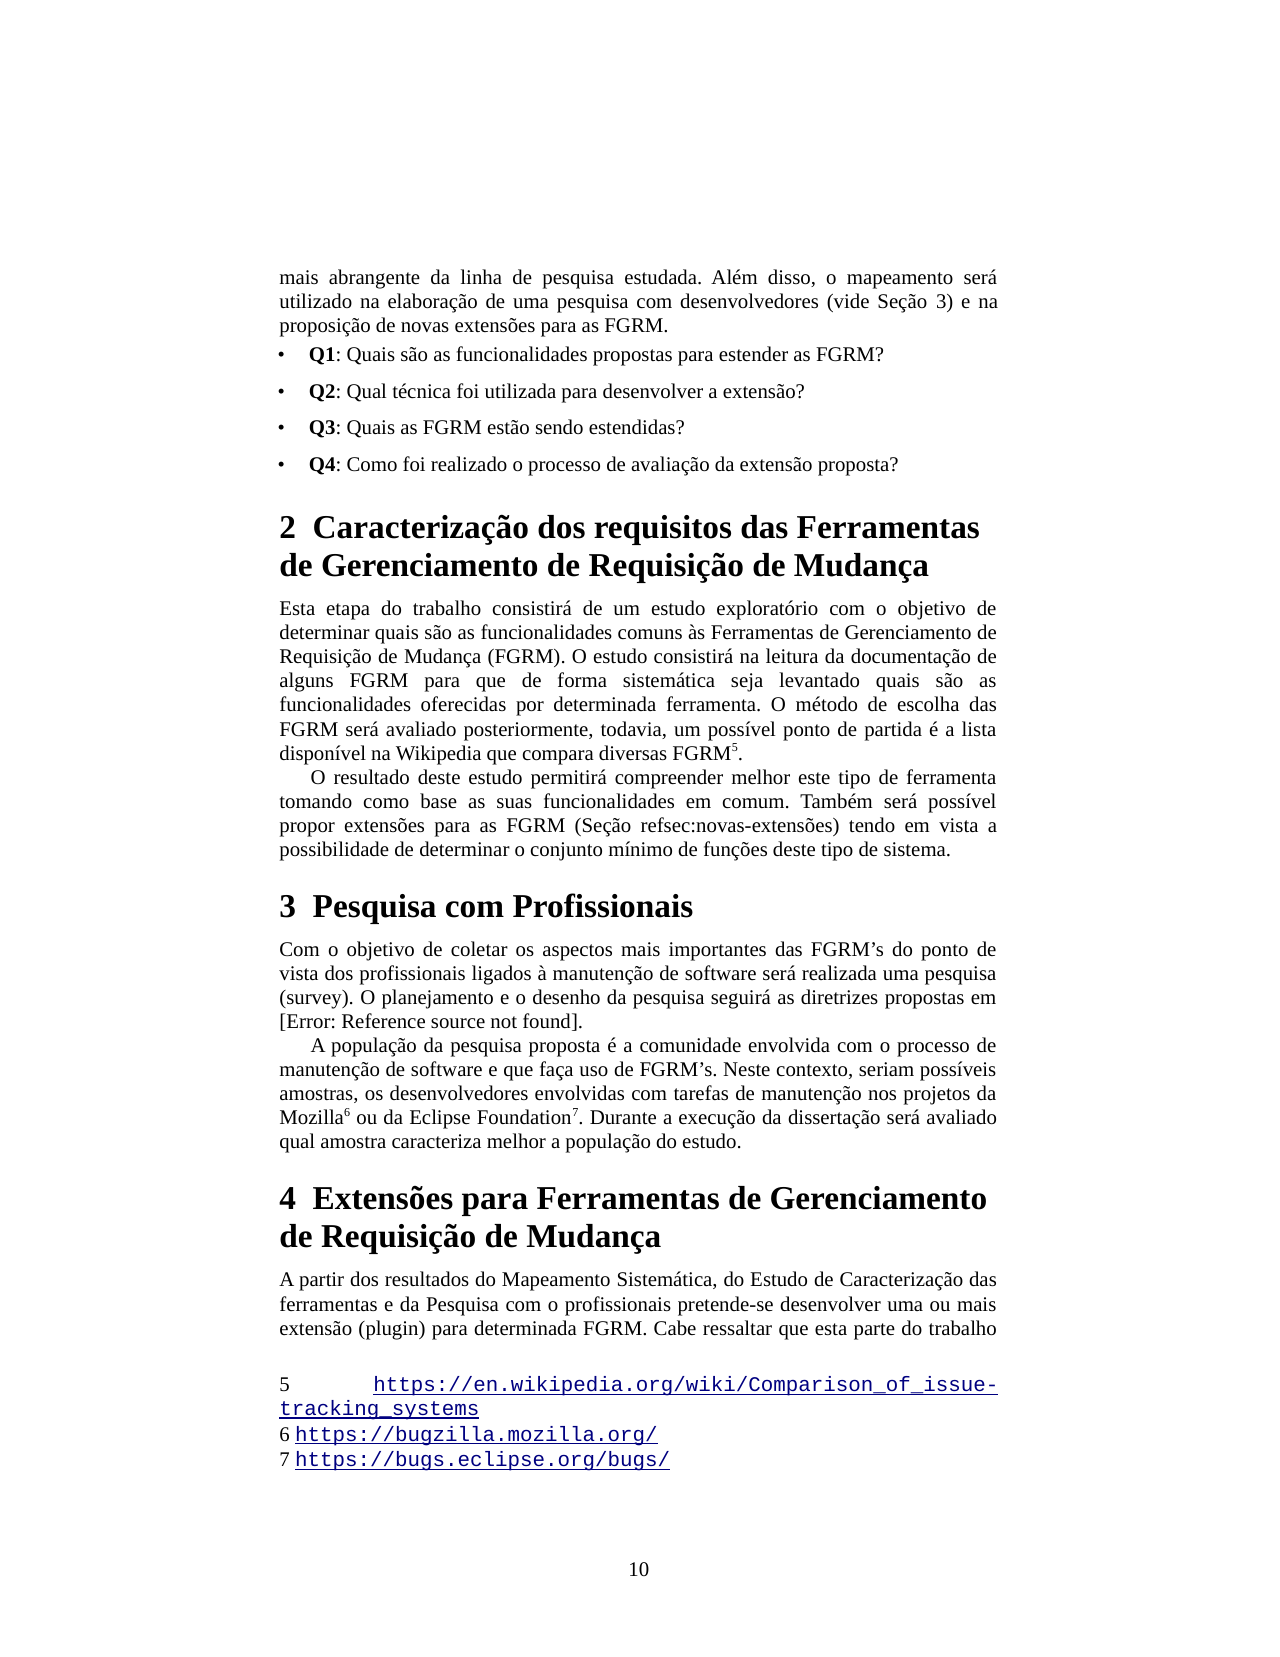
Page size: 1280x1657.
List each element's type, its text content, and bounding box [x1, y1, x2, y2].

text https://bugzilla.mozilla.org/ [279, 1421, 998, 1447]
list • Q4: Como foi realizado o processo de avaliação da extensão proposta? [277, 452, 998, 476]
text Esta etapa do trabalho consistirá de um estudo exploratório com o objetivo de determinar quais são as funcionalidades comuns às Ferramentas de Gerenciamento de Requisição de Mudança (FGRM). O estudo consistirá na leitura da documentação de alguns FGRM para que de forma sistemática seja levantado quais são as funcionalidades oferecidas por determinada ferramenta. O método de escolha das FGRM será avaliado posteriormente, todavia, um possível ponto de partida é a lista disponível na Wikipedia que compara diversas FGRM. [279, 596, 998, 764]
text A partir dos resultados do Mapeamento Sistemática, do Estudo de Caracterização das ferramentas e da Pesquisa com o profissionais pretende-se desenvolver uma ou mais extensão (plugin) para determinada FGRM. Cabe ressaltar que esta parte do trabalho será realizada caso o esforço seja compatível com os prazos e recursos disponíveis. No caso da implementação de um plugin este será apresentado e avaliado mediante a realização de um Experimento Controlado [Erro: Origem da referência não encontrada] utilizando a base de dados de demandas de manutenção de uma empresa de software real. Este experimento será conduzido com o objetivo de avaliar a utilização de uma extensão em um ambiente de desenvolvimento e manutenção de software real. Os dados serão coletados tomando os ponto de vistas dos desenvolvedores. [279, 1267, 998, 1339]
text A população da pesquisa proposta é a comunidade envolvida com o processo de manutenção de software e que faça uso de FGRM’s. Neste contexto, seriam possíveis amostras, os desenvolvedores envolvidas com tarefas de manutenção nos projetos da Mozilla ou da Eclipse Foundation. Durante a execução da dissertação será avaliado qual amostra caracteriza melhor a população do estudo. [279, 1033, 998, 1153]
list • Q2: Qual técnica foi utilizada para desenvolver a extensão? [277, 378, 998, 403]
list • Q1: Quais são as funcionalidades propostas para estender as FGRM? [277, 342, 998, 366]
text Com o objetivo de coletar os aspectos mais importantes das FGRM’s do ponto de vista dos profissionais ligados à manutenção de software será realizada uma pesquisa (survey). O planejamento e o desenho da pesquisa seguirá as diretrizes propostas em [Erro: Origem da referência não encontrada]. [279, 937, 998, 1033]
subtitle 4 Extensões para Ferramentas de Gerenciamento de Requisição de Mudança [279, 1178, 998, 1255]
subtitle 3 Pesquisa com Profissionais [279, 886, 998, 924]
text https://bugs.eclipse.org/bugs/ [279, 1447, 998, 1473]
subtitle 2 Caracterização dos requisitos das Ferramentas de Gerenciamento de Requisição de Mudança [279, 507, 998, 584]
text O resultado deste estudo permitirá compreender melhor este tipo de ferramenta tomando como base as suas funcionalidades em comum. Também será possível propor extensões para as FGRM (Seção refsec:novas-extensões) tendo em vista a possibilidade de determinar o conjunto mínimo de funções deste tipo de sistema. [279, 764, 998, 861]
list • Q3: Quais as FGRM estão sendo estendidas? [277, 415, 998, 439]
text https://en.wikipedia.org/wiki/Comparison_of_issue-tracking_systems [279, 1372, 998, 1421]
text mais abrangente da linha de pesquisa estudada. Além disso, o mapeamento será utilizado na elaboração de uma pesquisa com desenvolvedores (vide Seção 3) e na proposição de novas extensões para as FGRM. [279, 264, 998, 337]
